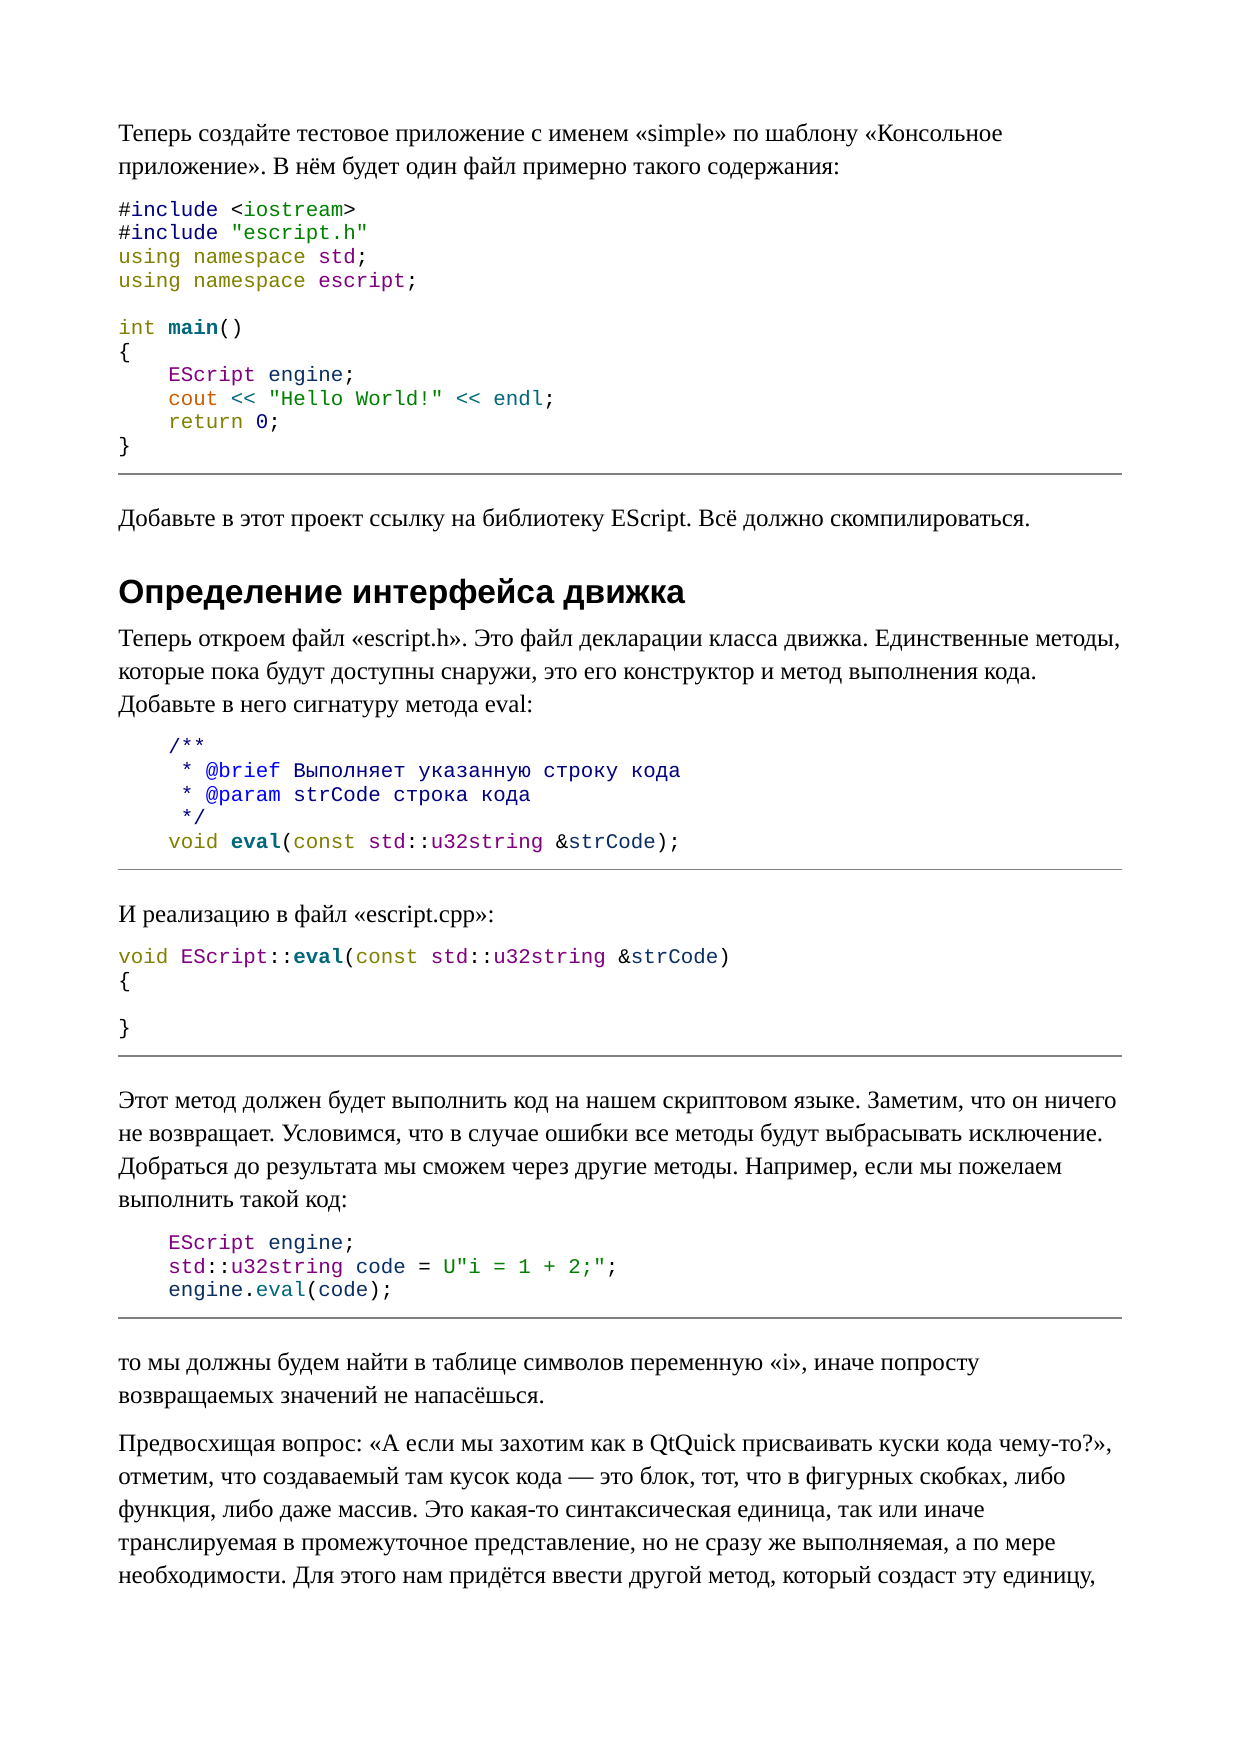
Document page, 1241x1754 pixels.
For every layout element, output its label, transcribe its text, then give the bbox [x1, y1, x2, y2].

text Добавьте в этот проект ссылку на библиотеку EScript. Всё должно скомпилироваться. [118, 503, 1122, 532]
text Этот метод должен будет выполнить код на нашем скриптовом языке. Заметим, что он ничего не возвращает. Условимся, что в случае ошибки все методы будут выбрасывать исключение. Добраться до результата мы сможем через другие методы. Например, если мы пожелаем выполнить такой код: [118, 1085, 1122, 1213]
text return 0; [118, 412, 1122, 435]
text */ [118, 807, 1122, 831]
text Теперь откроем файл «escript.h». Это файл декларации класса движка. Единственные методы, которые пока будут доступны снаружи, это его конструктор и метод выполнения кода. Добавьте в него сигнатуру метода eval: [118, 623, 1122, 717]
text cout << "Hello World!" << endl; [118, 388, 1122, 412]
text { [118, 341, 1122, 364]
text int main() [118, 317, 1122, 341]
text #include <iostream> [118, 199, 1122, 222]
text Теперь создайте тестовое приложение с именем «simple» по шаблону «Консольное приложение». В нём будет один файл примерно такого содержания: [118, 118, 1122, 180]
text std::u32string code = U"i = 1 + 2;"; [118, 1256, 1122, 1279]
text EScript engine; [118, 1232, 1122, 1256]
text EScript engine; [118, 364, 1122, 388]
text * @param strCode строка кода [118, 784, 1122, 807]
text void eval(const std::u32string &strCode); [118, 831, 1122, 854]
text #include "escript.h" [118, 222, 1122, 246]
text using namespace std; [118, 246, 1122, 270]
text И реализацию в файл «escript.cpp»: [118, 899, 1122, 928]
text void EScript::eval(const std::u32string &strCode) [118, 946, 1122, 970]
text /** [118, 736, 1122, 760]
text using namespace escript; [118, 270, 1122, 293]
text { [118, 970, 1122, 994]
text } [118, 1017, 1122, 1041]
text } [118, 435, 1122, 459]
text то мы должны будем найти в таблице символов переменную «i», иначе попросту возвращаемых значений не напасёшься. [118, 1347, 1122, 1409]
text engine.eval(code); [118, 1279, 1122, 1303]
text * @brief Выполняет указанную строку кода [118, 760, 1122, 784]
subtitle Определение интерфейса движка [118, 572, 1122, 610]
text Предвосхищая вопрос: «А если мы захотим как в QtQuick присваивать куски кода чему-то?», отметим, что создаваемый там кусок кода — это блок, тот, что в фигурных скобках, либо функция, либо даже массив. Это какая-то синтаксическая единица, так или иначе транслируемая в промежуточное представление, но не сразу же выполняемая, а по мере необходимости. Для этого нам придётся ввести другой метод, который создаст эту единицу, [118, 1428, 1122, 1589]
